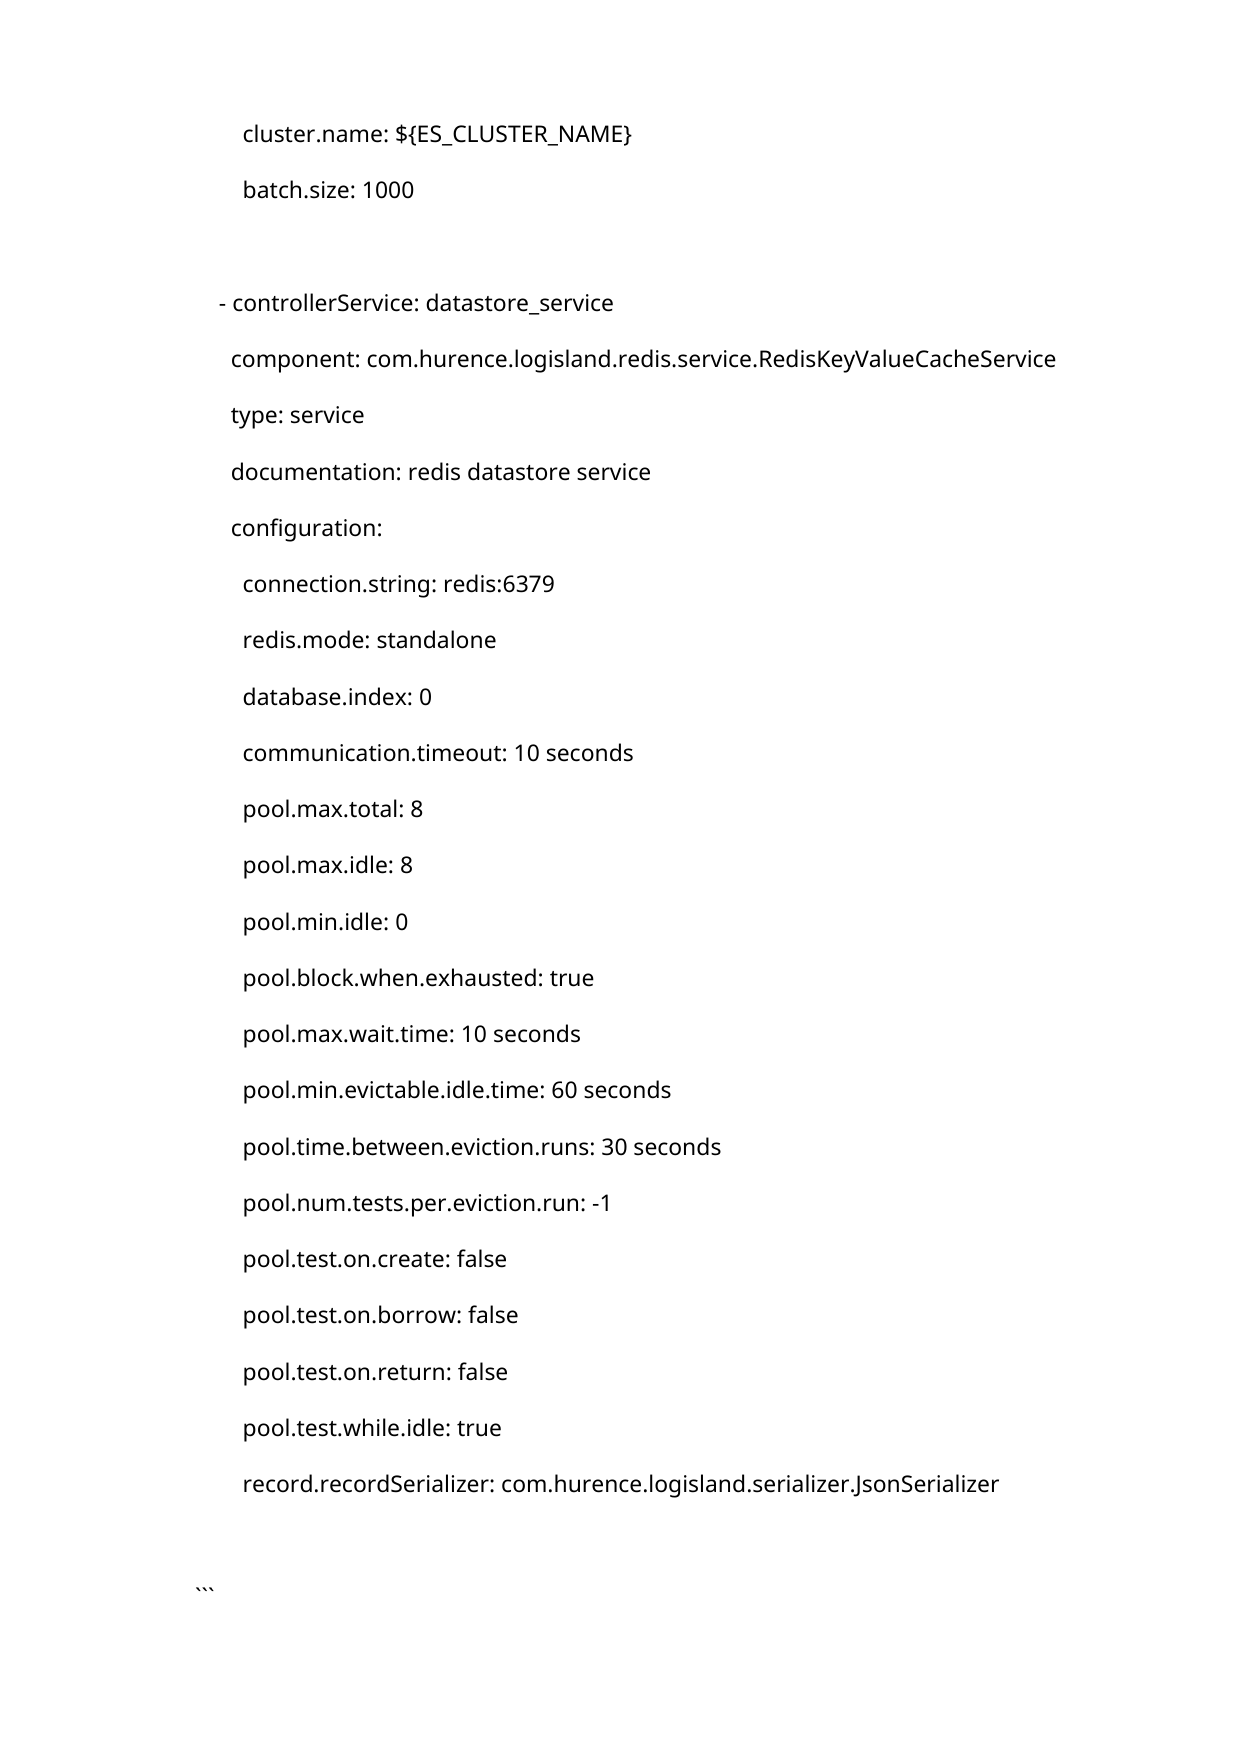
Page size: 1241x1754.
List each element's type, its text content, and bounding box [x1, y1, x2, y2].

text connection.string: redis:6379 [195, 568, 1122, 599]
text pool.test.on.create: false [195, 1243, 1122, 1274]
text documentation: redis datastore service [195, 456, 1122, 487]
text ``` [195, 1581, 1122, 1612]
text pool.max.total: 8 [195, 793, 1122, 824]
text batch.size: 1000 [195, 174, 1122, 206]
text redis.mode: standalone [195, 624, 1122, 656]
text pool.num.tests.per.eviction.run: -1 [195, 1187, 1122, 1218]
text pool.test.on.return: false [195, 1356, 1122, 1387]
text pool.test.on.borrow: false [195, 1299, 1122, 1331]
text pool.max.wait.time: 10 seconds [195, 1018, 1122, 1049]
text - controllerService: datastore_service [195, 287, 1122, 318]
text pool.max.idle: 8 [195, 849, 1122, 881]
text communication.timeout: 10 seconds [195, 737, 1122, 768]
text configuration: [195, 512, 1122, 543]
text pool.min.idle: 0 [195, 906, 1122, 937]
text pool.time.between.eviction.runs: 30 seconds [195, 1131, 1122, 1162]
text component: com.hurence.logisland.redis.service.RedisKeyValueCacheService [195, 343, 1122, 374]
text record.recordSerializer: com.hurence.logisland.serializer.JsonSerializer [195, 1468, 1122, 1499]
text pool.min.evictable.idle.time: 60 seconds [195, 1074, 1122, 1106]
text type: service [195, 399, 1122, 431]
text pool.test.while.idle: true [195, 1412, 1122, 1443]
text database.index: 0 [195, 681, 1122, 712]
text pool.block.when.exhausted: true [195, 962, 1122, 993]
text cluster.name: ${ES_CLUSTER_NAME} [195, 118, 1122, 149]
